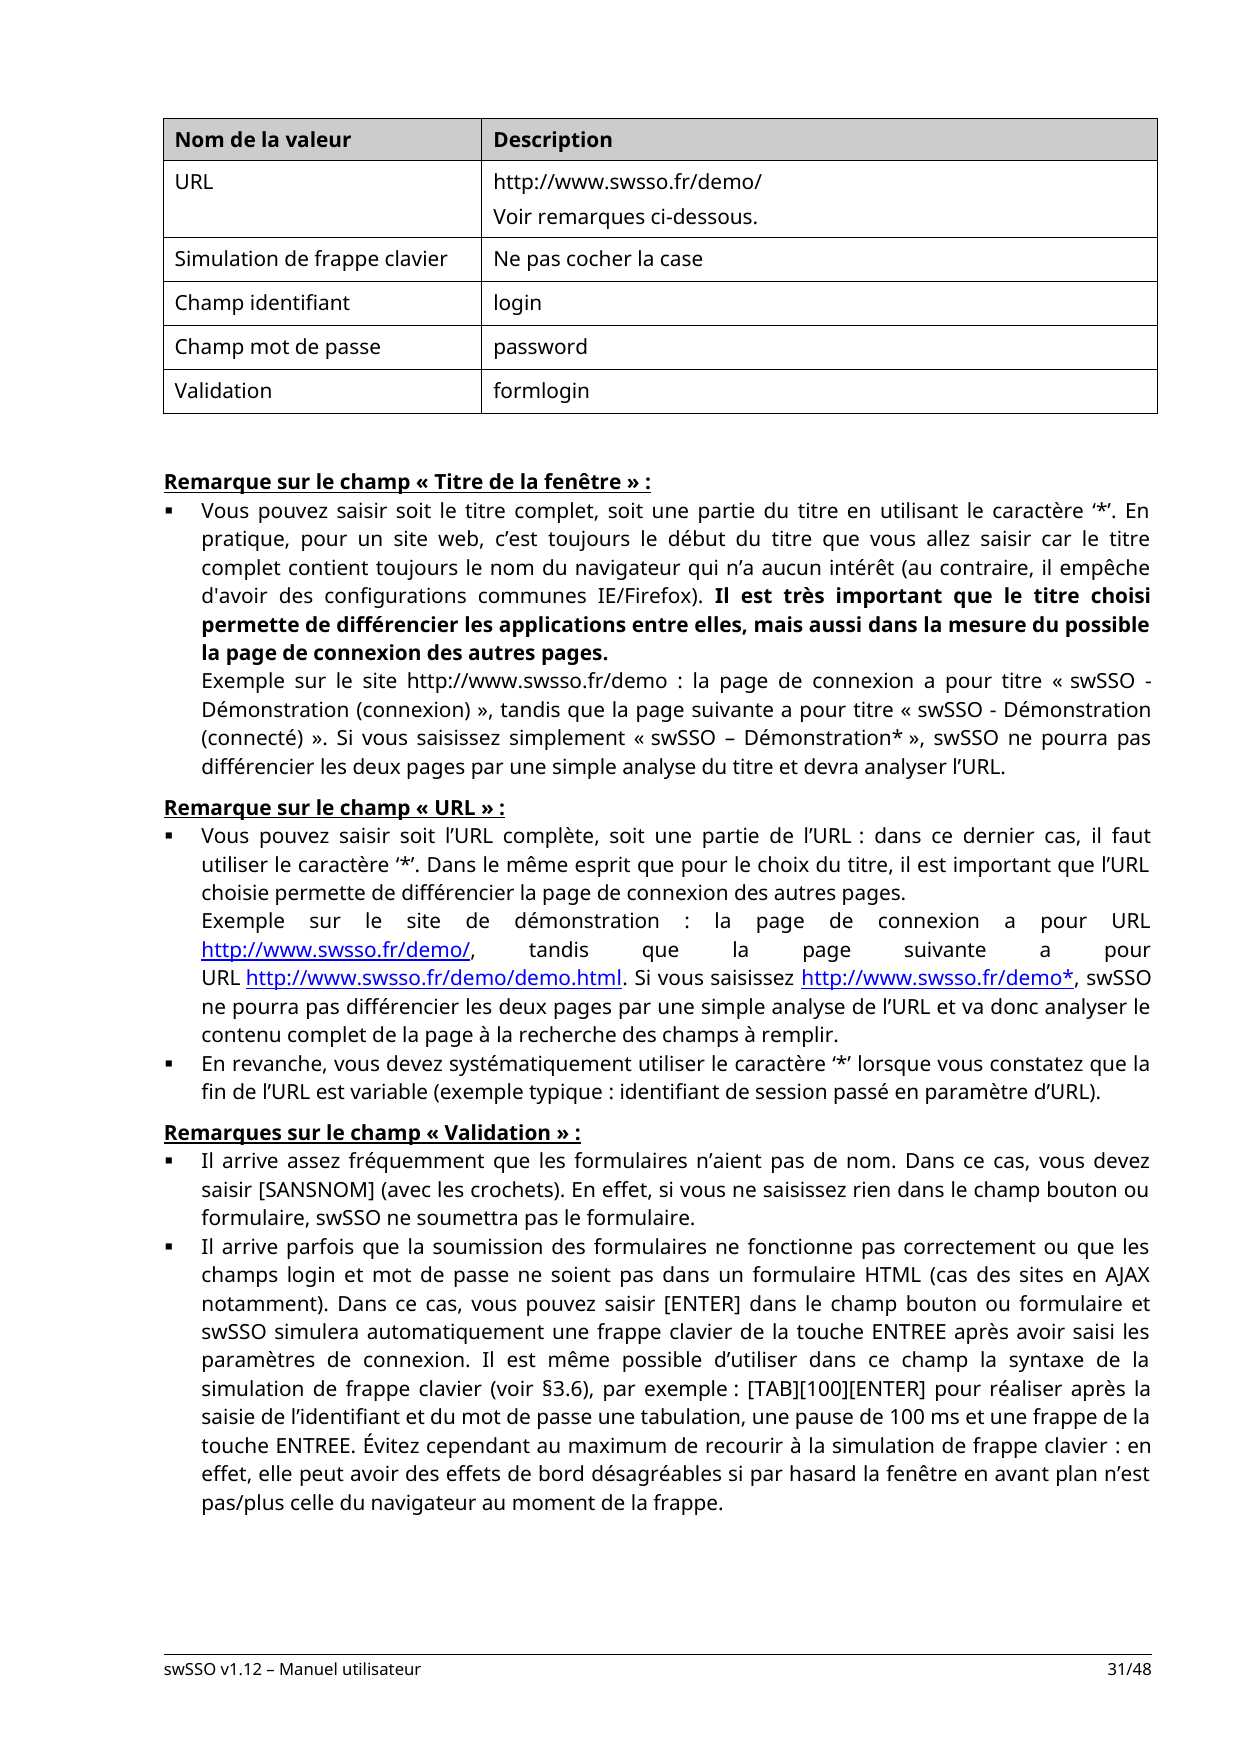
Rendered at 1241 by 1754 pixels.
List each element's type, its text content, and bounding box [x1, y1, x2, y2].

text Exemple sur le site http://www.swsso.fr/demo : la page de connexion a pour titre « swSSO - Démonstration (connexion) », tandis que la page suivante a pour titre « swSSO - Démonstration (connecté) ». Si vous saisissez simplement « swSSO – Démonstration* », swSSO ne pourra pas différencier les deux pages par une simple analyse du titre et devra analyser l’URL. [201, 667, 1152, 780]
list Vous pouvez saisir soit l’URL complète, soit une partie de l’URL : dans ce dernier cas, il faut utiliser le caractère ‘*’. Dans le même esprit que pour le choix du titre, il est important que l’URL choisie permette de différencier la page de connexion des autres pages. [164, 821, 1152, 907]
list Il arrive parfois que la soumission des formulaires ne fonctionne pas correctement ou que les champs login et mot de passe ne soient pas dans un formulaire HTML (cas des sites en AJAX notamment). Dans ce cas, vous pouvez saisir [ENTER] dans le champ bouton ou formulaire et swSSO simulera automatiquement une frappe clavier de la touche ENTREE après avoir saisi les paramètres de connexion. Il est même possible d’utiliser dans ce champ la syntaxe de la simulation de frappe clavier (voir §3.6), par exemple : [TAB][100][ENTER] pour réaliser après la saisie de l’identifiant et du mot de passe une tabulation, une pause de 100 ms et une frappe de la touche ENTREE. Évitez cependant au maximum de recourir à la simulation de frappe clavier : en effet, elle peut avoir des effets de bord désagréables si par hasard la fenêtre en avant plan n’est pas/plus celle du navigateur au moment de la frappe. [164, 1232, 1152, 1516]
text Exemple sur le site de démonstration : la page de connexion a pour URL http://www.swsso.fr/demo/, tandis que la page suivante a pour URL http://www.swsso.fr/demo/demo.html. Si vous saisissez http://www.swsso.fr/demo*, swSSO ne pourra pas différencier les deux pages par une simple analyse de l’URL et va donc analyser le contenu complet de la page à la recherche des champs à remplir. [201, 907, 1152, 1049]
table_cell URL [164, 161, 481, 237]
table_cell Validation [164, 370, 481, 413]
table_cell login [482, 282, 1157, 325]
text Remarque sur le champ « Titre de la fenêtre » : [164, 467, 1152, 496]
table_cell Champ mot de passe [164, 326, 481, 369]
list Vous pouvez saisir soit le titre complet, soit une partie du titre en utilisant le caractère ‘*’. En pratique, pour un site web, c’est toujours le début du titre que vous allez saisir car le titre complet contient toujours le nom du navigateur qui n’a aucun intérêt (au contraire, il empêche d'avoir des configurations communes IE/Firefox). Il est très important que le titre choisi permette de différencier les applications entre elles, mais aussi dans la mesure du possible la page de connexion des autres pages. [164, 496, 1152, 667]
table_cell Simulation de frappe clavier [164, 238, 481, 281]
text Remarques sur le champ « Validation » : [164, 1118, 1152, 1147]
table_header Description [482, 119, 1157, 160]
text Remarque sur le champ « URL » : [164, 793, 1152, 821]
table_header Nom de la valeur [164, 119, 481, 160]
table_cell formlogin [482, 370, 1157, 413]
table_cell Ne pas cocher la case [482, 238, 1157, 281]
table_cell password [482, 326, 1157, 369]
list Il arrive assez fréquemment que les formulaires n’aient pas de nom. Dans ce cas, vous devez saisir [SANSNOM] (avec les crochets). En effet, si vous ne saisissez rien dans le champ bouton ou formulaire, swSSO ne soumettra pas le formulaire. [164, 1147, 1152, 1232]
list En revanche, vous devez systématiquement utiliser le caractère ‘*’ lorsque vous constatez que la fin de l’URL est variable (exemple typique : identifiant de session passé en paramètre d’URL). [164, 1049, 1152, 1106]
table_cell http://www.swsso.fr/demo/ Voir remarques ci-dessous. [482, 161, 1157, 237]
table_cell Champ identifiant [164, 282, 481, 325]
